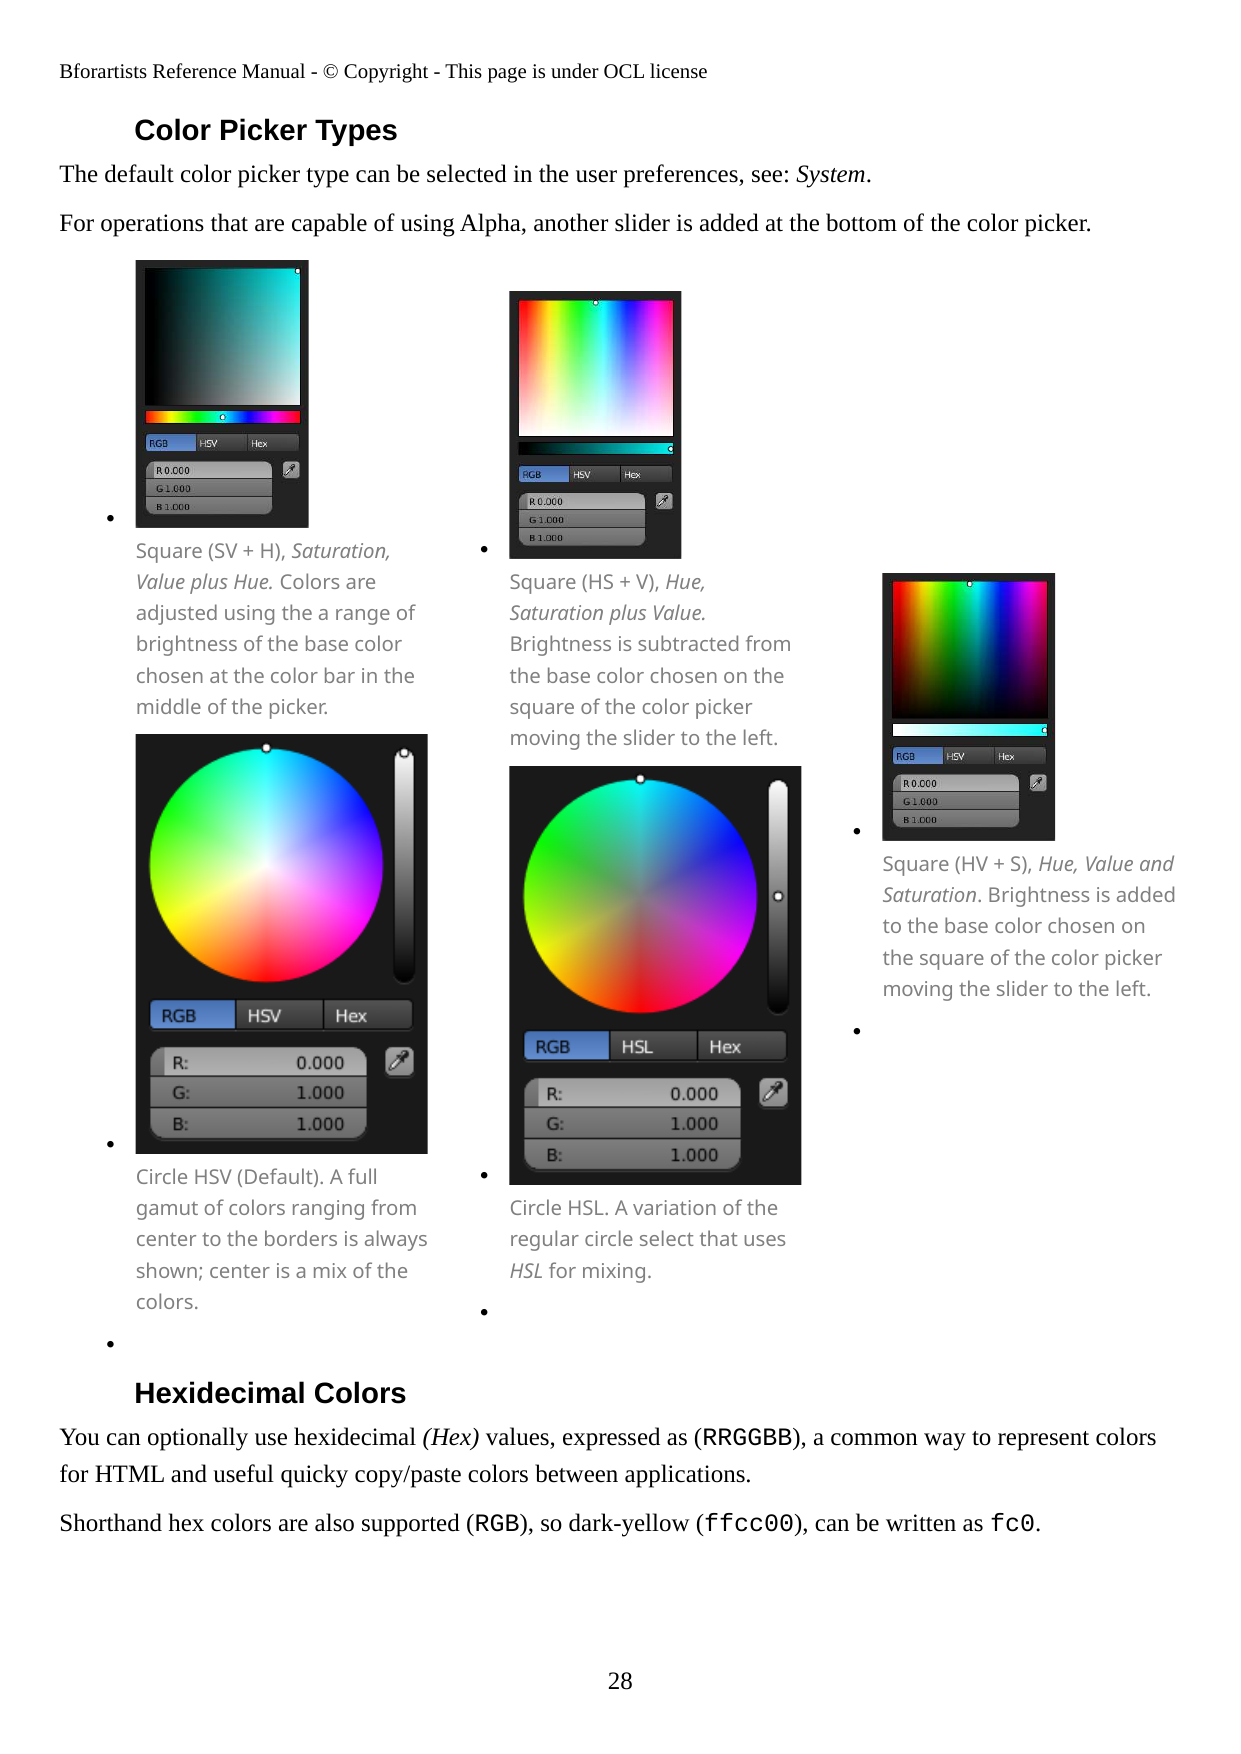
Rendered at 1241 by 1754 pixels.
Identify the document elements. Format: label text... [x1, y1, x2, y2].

subtitle Color Picker Types [59, 113, 1181, 146]
picture [135, 260, 309, 528]
text You can optionally use hexidecimal (Hex) values, expressed as (RRGGBB), a common way to represent colors for HTML and useful quicky copy/paste colors between applications. [59, 1422, 1181, 1488]
text For operations that are capable of using Alpha, another slider is added at the bottom of the color picker. [59, 208, 1181, 237]
text The default color picker type can be selected in the user preferences, see: System. [59, 159, 1181, 188]
picture [882, 573, 1056, 841]
table_header Square (HV + S), Hue, Value and Saturation. Brightness is added to the base color chosen on the square of the color picker moving the slider to the left. [806, 257, 1181, 1361]
text Shorthand hex colors are also supported (RGB), so dark-yellow (ffcc00), can be written as fc0. [59, 1508, 1181, 1539]
picture [509, 766, 802, 1185]
subtitle Hexidecimal Colors [59, 1376, 1181, 1410]
table_header Square (HS + V), Hue, Saturation plus Value. Brightness is subtracted from the base color chosen on the square of the color picker moving the slider to the left. Circle HSL. A variation of the regular circle select that uses HSL for mixing. [433, 257, 806, 1361]
picture [509, 291, 682, 559]
picture [135, 734, 428, 1154]
table_header Square (SV + H), Saturation, Value plus Hue. Colors are adjusted using the a range of brightness of the base color chosen at the color bar in the middle of the picker. Circle HSV (Default). A full gamut of colors ranging from center to the borders is always shown; center is a mix of the colors. [59, 257, 433, 1361]
